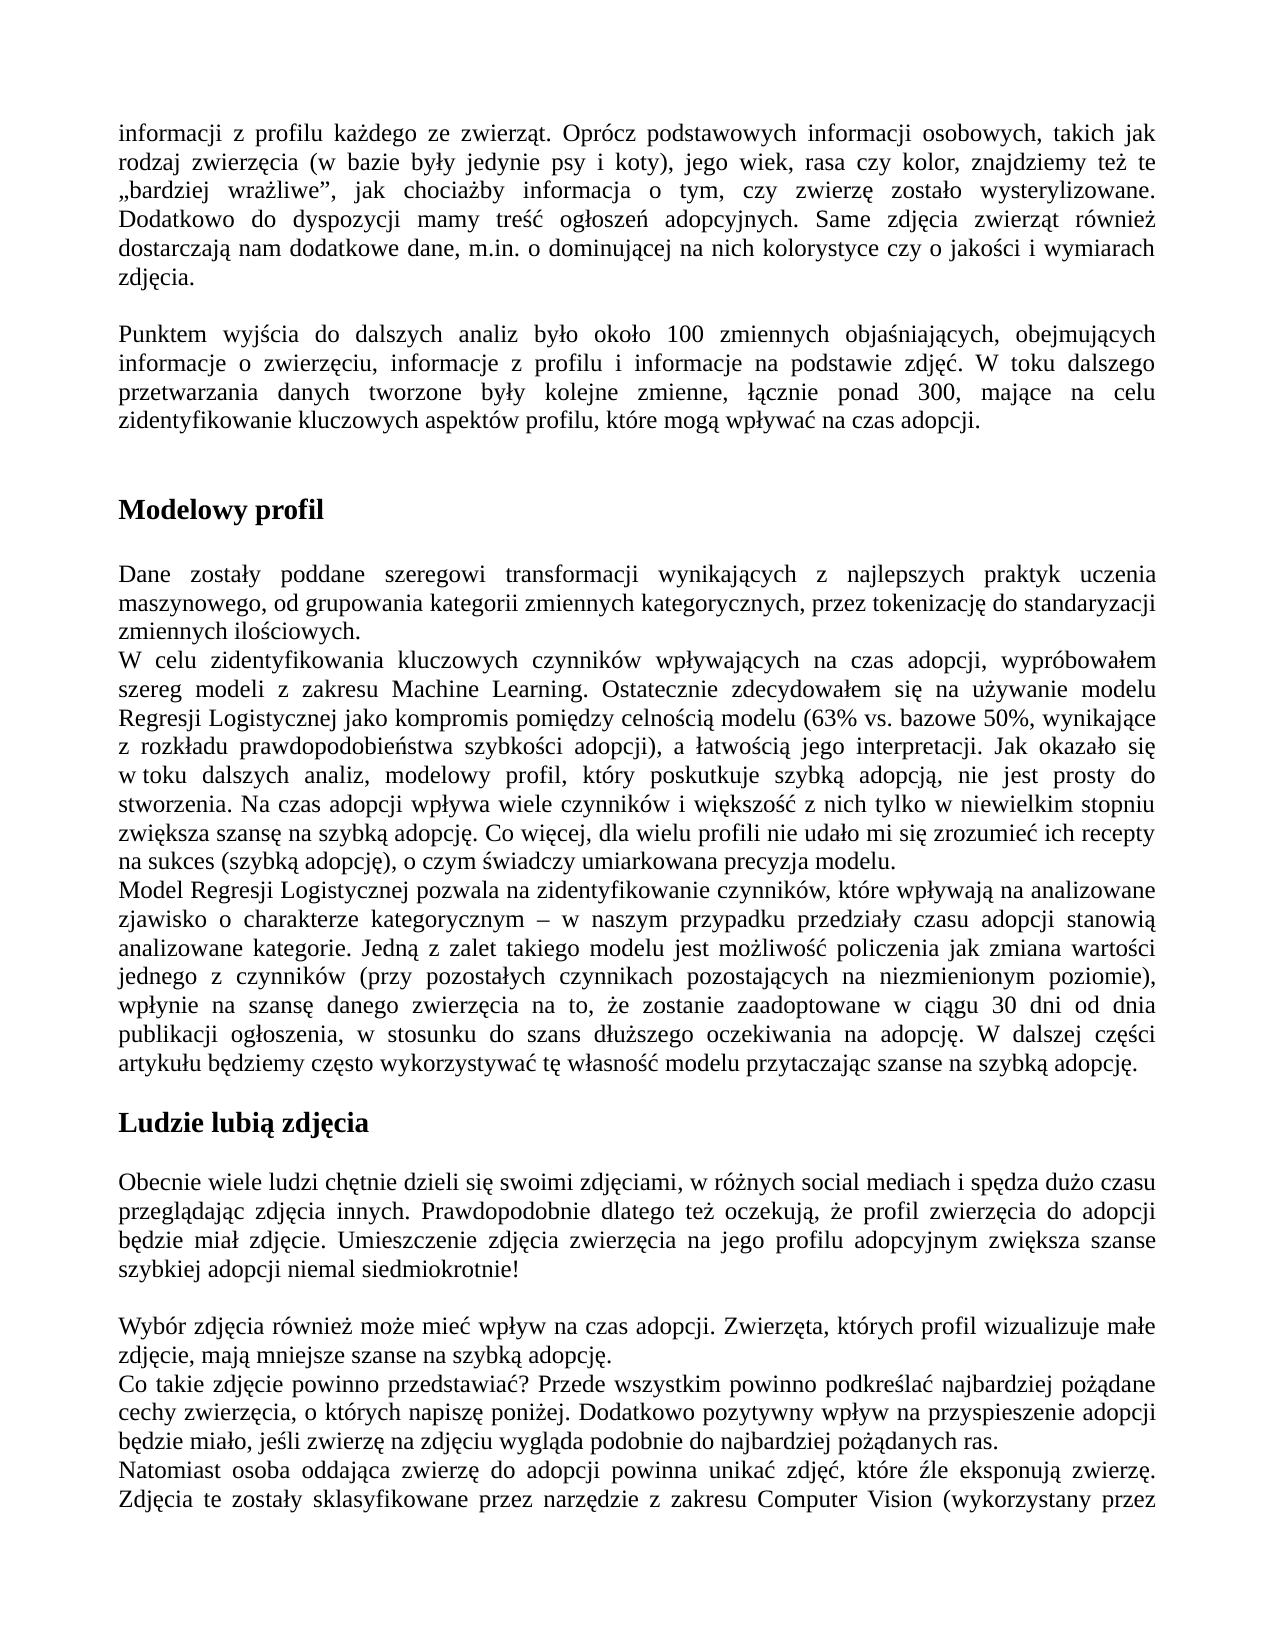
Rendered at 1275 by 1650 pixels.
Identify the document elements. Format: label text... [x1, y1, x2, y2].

text Obecnie wiele ludzi chętnie dzieli się swoimi zdjęciami, w różnych social mediach i spędza dużo czasu przeglądając zdjęcia innych. Prawdopodobnie dlatego też oczekują, że profil zwierzęcia do adopcji będzie miał zdjęcie. Umieszczenie zdjęcia zwierzęcia na jego profilu adopcyjnym zwiększa szanse szybkiej adopcji niemal siedmiokrotnie! [118, 1167, 1157, 1282]
text W celu zidentyfikowania kluczowych czynników wpływających na czas adopcji, wypróbowałem szereg modeli z zakresu Machine Learning. Ostatecznie zdecydowałem się na używanie modelu Regresji Logistycznej jako kompromis pomiędzy celnością modelu (63% vs. bazowe 50%, wynikające z rozkładu prawdopodobieństwa szybkości adopcji), a łatwością jego interpretacji. Jak okazało się w toku dalszych analiz, modelowy profil, który poskutkuje szybką adopcją, nie jest prosty do stworzenia. Na czas adopcji wpływa wiele czynników i większość z nich tylko w niewielkim stopniu zwiększa szansę na szybką adopcję. Co więcej, dla wielu profili nie udało mi się zrozumieć ich recepty na sukces (szybką adopcję), o czym świadczy umiarkowana precyzja modelu. [118, 645, 1157, 875]
text Modelowy profil [118, 492, 1157, 525]
text Dane zostały poddane szeregowi transformacji wynikających z najlepszych praktyk uczenia maszynowego, od grupowania kategorii zmiennych kategorycznych, przez tokenizację do standaryzacji zmiennych ilościowych. [118, 559, 1157, 645]
text Model Regresji Logistycznej pozwala na zidentyfikowanie czynników, które wpływają na analizowane zjawisko o charakterze kategorycznym – w naszym przypadku przedziały czasu adopcji stanowią analizowane kategorie. Jedną z zalet takiego modelu jest możliwość policzenia jak zmiana wartości jednego z czynników (przy pozostałych czynnikach pozostających na niezmienionym poziomie), wpłynie na szansę danego zwierzęcia na to, że zostanie zaadoptowane w ciągu 30 dni od dnia publikacji ogłoszenia, w stosunku do szans dłuższego oczekiwania na adopcję. W dalszej części artykułu będziemy często wykorzystywać tę własność modelu przytaczając szanse na szybką adopcję. [118, 875, 1157, 1076]
text informacji z profilu każdego ze zwierząt. Oprócz podstawowych informacji osobowych, takich jak rodzaj zwierzęcia (w bazie były jedynie psy i koty), jego wiek, rasa czy kolor, znajdziemy też te „bardziej wrażliwe”, jak chociażby informacja o tym, czy zwierzę zostało wysterylizowane. Dodatkowo do dyspozycji mamy treść ogłoszeń adopcyjnych. Same zdjęcia zwierząt również dostarczają nam dodatkowe dane, m.in. o dominującej na nich kolorystyce czy o jakości i wymiarach zdjęcia. [118, 118, 1157, 291]
text Wybór zdjęcia również może mieć wpływ na czas adopcji. Zwierzęta, których profil wizualizuje małe zdjęcie, mają mniejsze szanse na szybką adopcję. [118, 1311, 1157, 1369]
text Co takie zdjęcie powinno przedstawiać? Przede wszystkim powinno podkreślać najbardziej pożądane cechy zwierzęcia, o których napiszę poniżej. Dodatkowo pozytywny wpływ na przyspieszenie adopcji będzie miało, jeśli zwierzę na zdjęciu wygląda podobnie do najbardziej pożądanych ras. [118, 1369, 1157, 1455]
text Punktem wyjścia do dalszych analiz było około 100 zmiennych objaśniających, obejmujących informacje o zwierzęciu, informacje z profilu i informacje na podstawie zdjęć. W toku dalszego przetwarzania danych tworzone były kolejne zmienne, łącznie ponad 300, mające na celu zidentyfikowanie kluczowych aspektów profilu, które mogą wpływać na czas adopcji. [118, 319, 1157, 434]
text Natomiast osoba oddająca zwierzę do adopcji powinna unikać zdjęć, które źle eksponują zwierzę. Zdjęcia te zostały sklasyfikowane przez narzędzie z zakresu Computer Vision (wykorzystany przez [118, 1455, 1157, 1512]
text Ludzie lubią zdjęcia [118, 1105, 1157, 1139]
